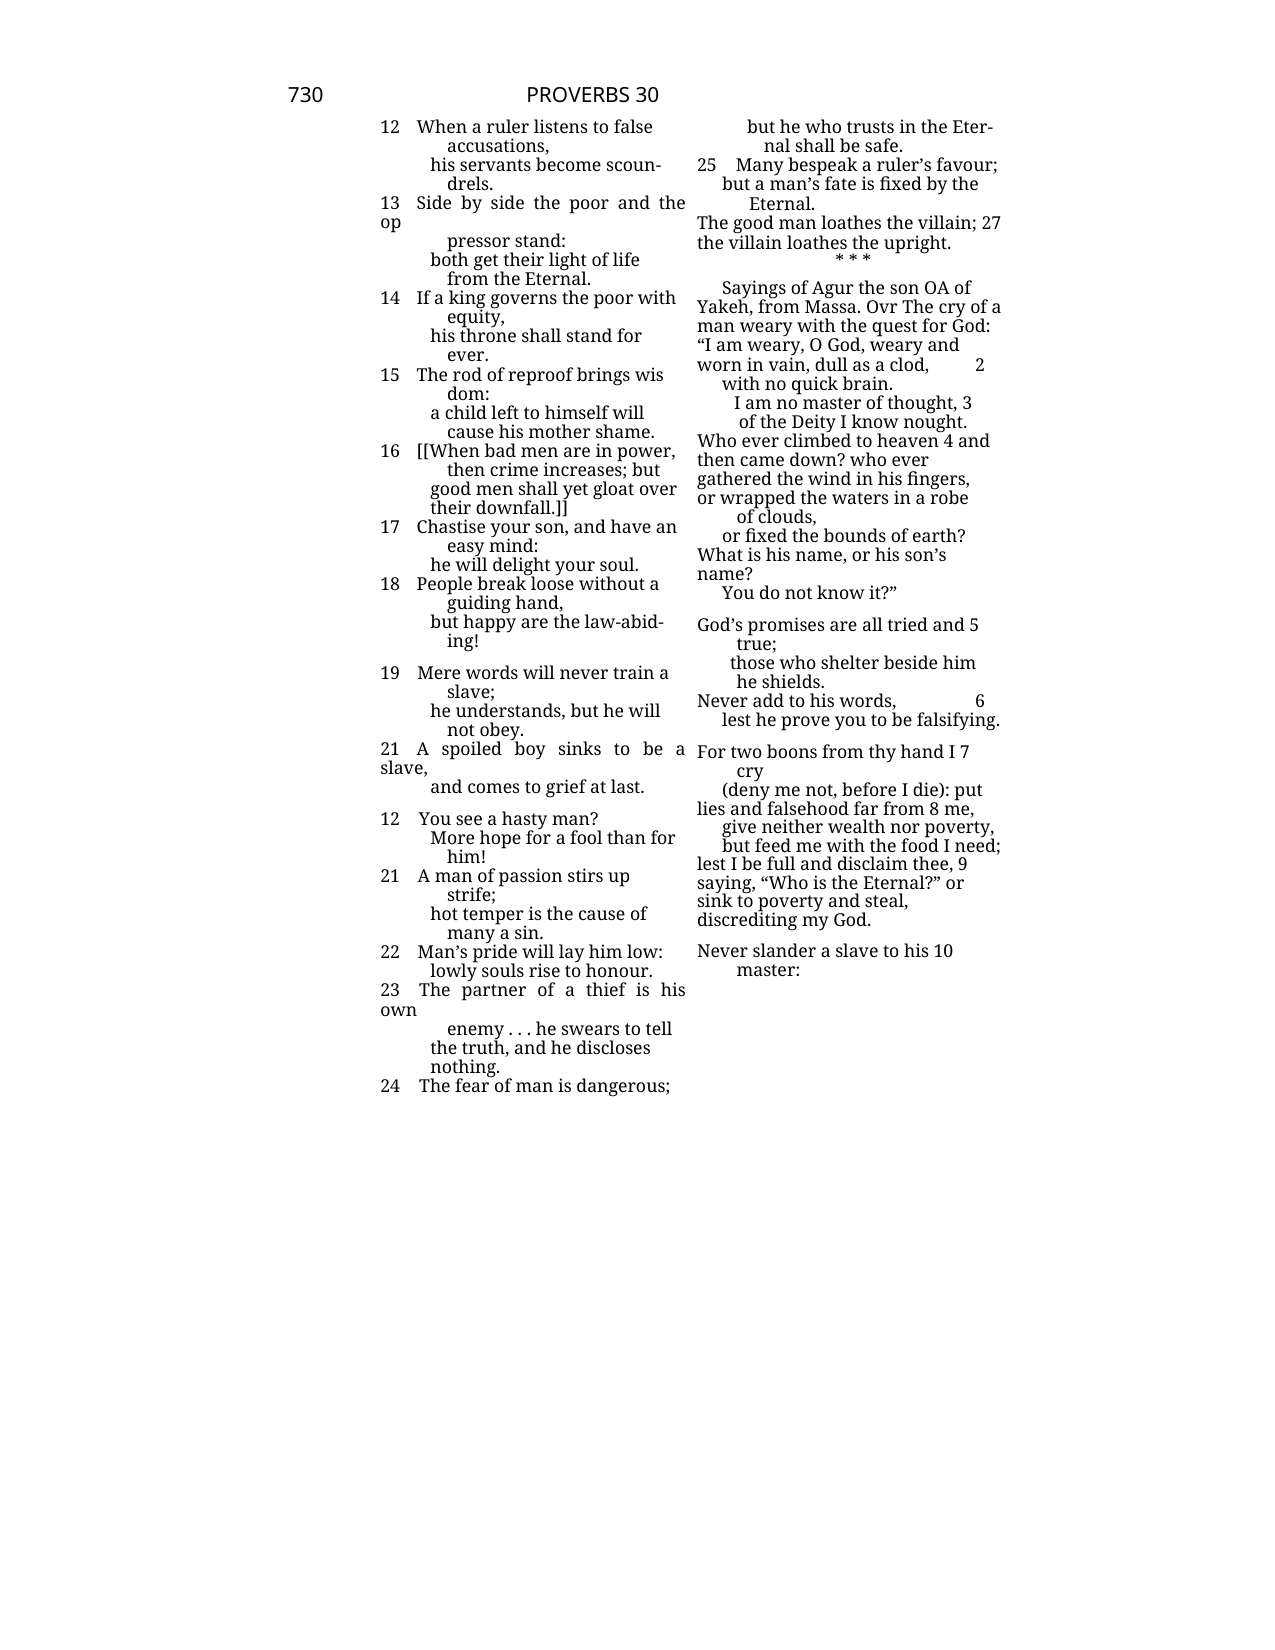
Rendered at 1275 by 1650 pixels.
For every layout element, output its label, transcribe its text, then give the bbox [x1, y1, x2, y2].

text enemy . . . he swears to tell the truth, and he discloses nothing. [430, 1020, 686, 1077]
text Who ever climbed to heaven 4 and then came down? who ever gathered the wind in his fingers, [697, 432, 1003, 489]
text Sayings of Agur the son OA of Yakeh, from Massa. Ovr The cry of a man weary with the quest for God: [697, 279, 1003, 337]
text but happy are the law-abid­ing! [430, 613, 686, 652]
text dom: [430, 385, 686, 404]
text give neither wealth nor pov­erty, [722, 819, 1003, 838]
text lest I be full and disclaim thee, 9 saying, “Who is the Eternal?” or sink to poverty and steal, discrediting my God. [697, 856, 1003, 930]
list The rod of reproof brings wis­ [380, 366, 686, 385]
text a child left to himself will cause his mother shame. [430, 404, 686, 442]
text but feed me with the food I need; [722, 838, 1003, 856]
list Many bespeak a ruler’s favour; [697, 156, 1003, 175]
text equity, [430, 308, 686, 328]
list Man’s pride will lay him low: [380, 943, 686, 963]
list Chastise your son, and have an [380, 518, 686, 537]
list If a king governs the poor with [380, 289, 686, 308]
text lest he prove you to be falsi­fying. [722, 711, 1003, 730]
list You see a hasty man? [380, 810, 686, 829]
list The partner of a thief is his own [380, 982, 686, 1020]
text Never slander a slave to his 10 master: [697, 942, 1003, 980]
text strife; [430, 886, 686, 905]
text his servants become scoun­drels. [430, 156, 686, 194]
list The fear of man is dangerous; [380, 1077, 686, 1096]
text For two boons from thy hand I 7 [697, 743, 1003, 762]
list When a ruler listens to false [380, 118, 686, 137]
text with no quick brain. [722, 375, 1003, 394]
text You do not know it?” [722, 584, 1003, 603]
text those who shelter beside him [703, 654, 1003, 673]
list People break loose without a [380, 575, 686, 594]
list A man of passion stirs up [380, 867, 686, 886]
text he understands, but he will [430, 702, 686, 721]
text I am no master of thought, 3 of the Deity I know nought. [703, 394, 1003, 432]
list Side by side the poor and the op­ [380, 194, 686, 232]
text * * * [703, 253, 1003, 271]
text or wrapped the waters in a robe [697, 489, 1003, 508]
text his throne shall stand for ever. [430, 328, 686, 366]
text but he who trusts in the Eter­nal shall be safe. [747, 118, 1003, 156]
text then crime increases; but good men shall yet gloat over their downfall.]] [430, 461, 686, 518]
text and comes to grief at last. [430, 778, 686, 798]
text lowly souls rise to honour. [430, 963, 686, 982]
text both get their light of life from the Eternal. [430, 251, 686, 289]
text not obey. [430, 721, 686, 740]
text “I am weary, O God, weary and worn in vain, dull as a clod, 2 [697, 337, 1003, 375]
text The good man loathes the villain; 27 the villain loathes the up­right. [697, 214, 1003, 253]
text of clouds, [736, 508, 1003, 527]
text easy mind: [430, 537, 686, 556]
text hot temper is the cause of many a sin. [430, 905, 686, 943]
text slave; [430, 683, 686, 702]
text he shields. [736, 673, 1003, 692]
text cry [736, 762, 1003, 781]
list [[When bad men are in power, [380, 442, 686, 461]
text pressor stand: [430, 232, 686, 251]
text he will delight your soul. [430, 556, 686, 575]
text but a man’s fate is fixed by the Eternal. [722, 175, 1003, 214]
text Never add to his words, 6 [697, 692, 1003, 711]
text God’s promises are all tried and 5 true; [697, 616, 1003, 654]
text More hope for a fool than for him! [430, 829, 686, 867]
text guiding hand, [430, 594, 686, 613]
text accusations, [430, 137, 686, 156]
list Mere words will never train a [380, 664, 686, 683]
list A spoiled boy sinks to be a slave, [380, 740, 686, 778]
text (deny me not, before I die): put lies and falsehood far from 8 me, [697, 781, 1003, 819]
text or fixed the bounds of earth? What is his name, or his son’s name? [697, 527, 1003, 584]
